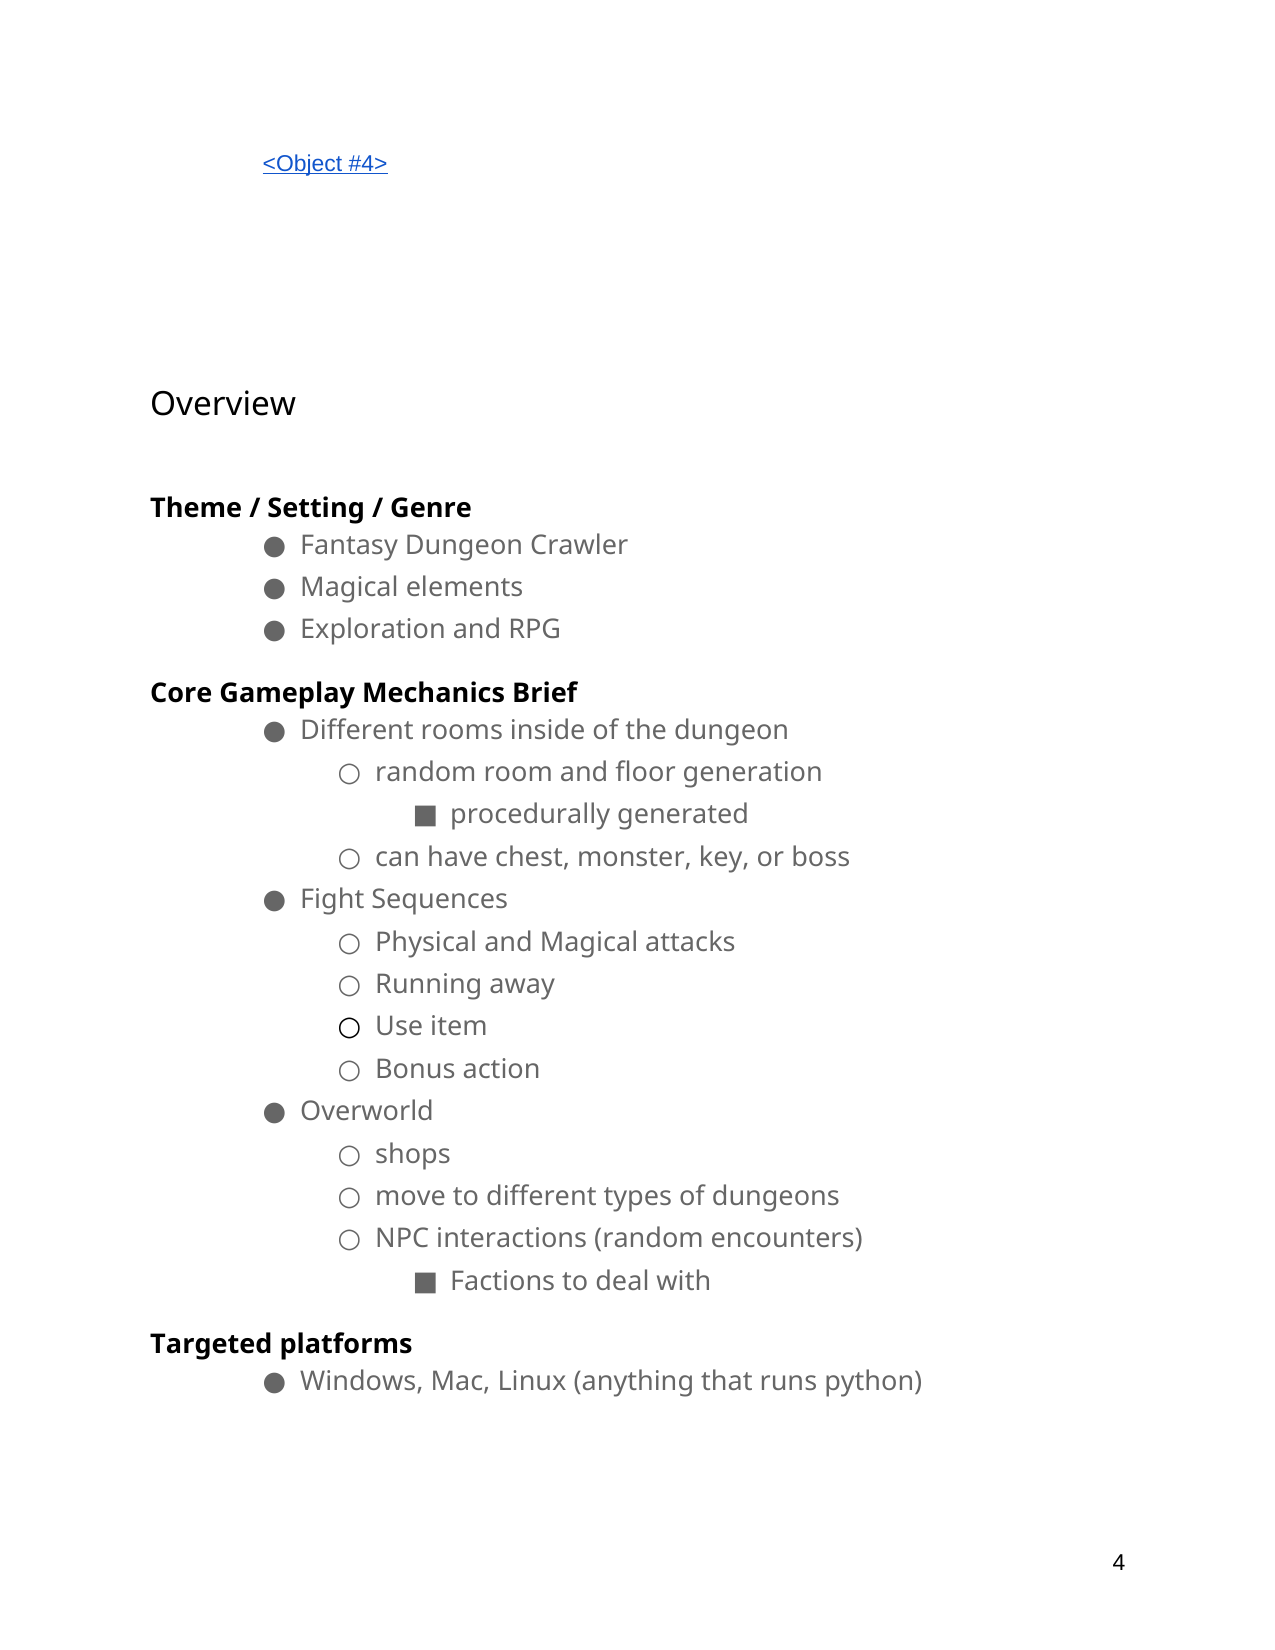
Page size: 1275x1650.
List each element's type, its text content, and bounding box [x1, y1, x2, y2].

list Windows, Mac, Linux (anything that runs python) [262, 1361, 1125, 1398]
list random room and floor generation [337, 752, 1125, 789]
list can have chest, monster, key, or boss [337, 837, 1125, 874]
list Magical elements [262, 568, 1125, 604]
list Bonus action [337, 1049, 1125, 1086]
list Physical and Magical attacks [337, 922, 1125, 959]
list Factions to deal with [412, 1261, 1125, 1298]
list Running away [337, 964, 1125, 1001]
list procedurally generated [412, 795, 1125, 832]
list Fantasy Dungeon Crawler [262, 525, 1125, 562]
list Overworld [262, 1092, 1125, 1128]
subtitle Core Gameplay Mechanics Brief [150, 673, 1125, 710]
list shops [337, 1134, 1125, 1171]
subtitle Targeted platforms [150, 1324, 1125, 1361]
list Exploration and RPG [262, 610, 1125, 647]
list move to different types of dungeons [337, 1176, 1125, 1213]
list Use item [337, 1007, 1125, 1044]
list NPC interactions (random encounters) [337, 1219, 1125, 1256]
subtitle Overview [150, 380, 1125, 425]
list Fight Sequences [262, 880, 1125, 917]
subtitle Theme / Setting / Genre [150, 488, 1125, 525]
list Different rooms inside of the dungeon [262, 710, 1125, 747]
text <Object #4> [262, 150, 1125, 176]
